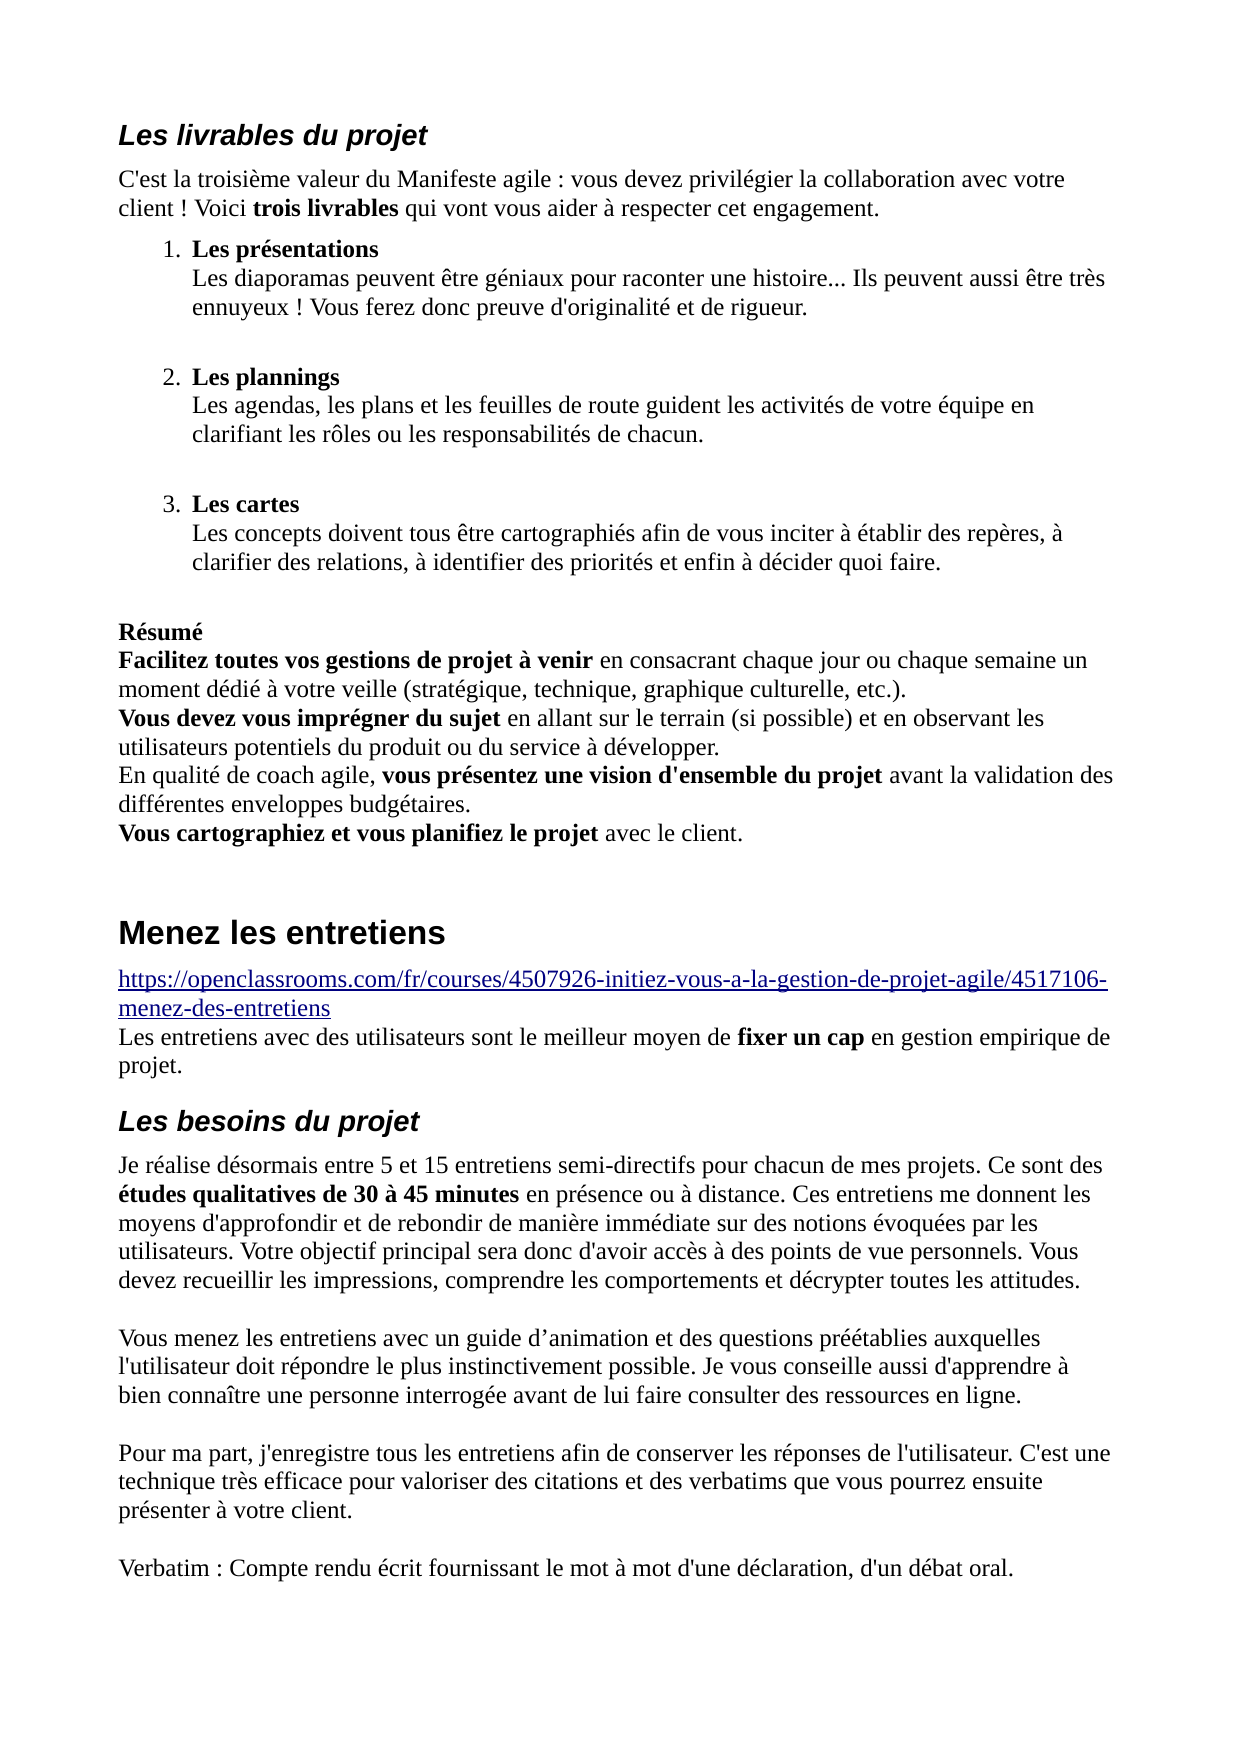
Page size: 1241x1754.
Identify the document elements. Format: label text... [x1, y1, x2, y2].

text Les entretiens avec des utilisateurs sont le meilleur moyen de fixer un cap en gestion empirique de projet. [118, 1022, 1122, 1079]
list Les plannings Les agendas, les plans et les feuilles de route guident les activités de votre équipe en clarifiant les rôles ou les responsabilités de chacun. [162, 362, 1122, 477]
text Verbatim : Compte rendu écrit fournissant le mot à mot d'une déclaration, d'un débat oral. [118, 1553, 1122, 1581]
subtitle Menez les entretiens [118, 913, 1122, 952]
text Facilitez toutes vos gestions de projet à venir en consacrant chaque jour ou chaque semaine un moment dédié à votre veille (stratégique, technique, graphique culturelle, etc.). Vous devez vous imprégner du sujet en allant sur le terrain (si possible) et en observant les utilisateurs potentiels du produit ou du service à développer. En qualité de coach agile, vous présentez une vision d'ensemble du projet avant la validation des différentes enveloppes budgétaires. Vous cartographiez et vous planifiez le projet avec le client. [118, 645, 1122, 847]
text Je réalise désormais entre 5 et 15 entretiens semi-directifs pour chacun de mes projets. Ce sont des études qualitatives de 30 à 45 minutes en présence ou à distance. Ces entretiens me donnent les moyens d'approfondir et de rebondir de manière immédiate sur des notions évoquées par les utilisateurs. Votre objectif principal sera donc d'avoir accès à des points de vue personnels. Vous devez recueillir les impressions, comprendre les comportements et décrypter toutes les attitudes. [118, 1150, 1122, 1294]
subtitle Les livrables du projet [118, 118, 1122, 152]
list Les présentations Les diaporamas peuvent être géniaux pour raconter une histoire... Ils peuvent aussi être très ennuyeux ! Vous ferez donc preuve d'originalité et de rigueur. [162, 234, 1122, 349]
list Les cartes Les concepts doivent tous être cartographiés afin de vous inciter à établir des repères, à clarifier des relations, à identifier des priorités et enfin à décider quoi faire. [162, 489, 1122, 575]
text Pour ma part, j'enregistre tous les entretiens afin de conserver les réponses de l'utilisateur. C'est une technique très efficace pour valoriser des citations et des verbatims que vous pourrez ensuite présenter à votre client. [118, 1438, 1122, 1524]
text https://openclassrooms.com/fr/courses/4507926-initiez-vous-a-la-gestion-de-projet-agile/4517106-menez-des-entretiens [118, 964, 1122, 1022]
text C'est la troisième valeur du Manifeste agile : vous devez privilégier la collaboration avec votre client ! Voici trois livrables qui vont vous aider à respecter cet engagement. [118, 164, 1122, 222]
text Vous menez les entretiens avec un guide d’animation et des questions préétablies auxquelles l'utilisateur doit répondre le plus instinctivement possible. Je vous conseille aussi d'apprendre à bien connaître une personne interrogée avant de lui faire consulter des ressources en ligne. [118, 1323, 1122, 1409]
subtitle Les besoins du projet [118, 1104, 1122, 1138]
text Résumé [118, 617, 1122, 645]
